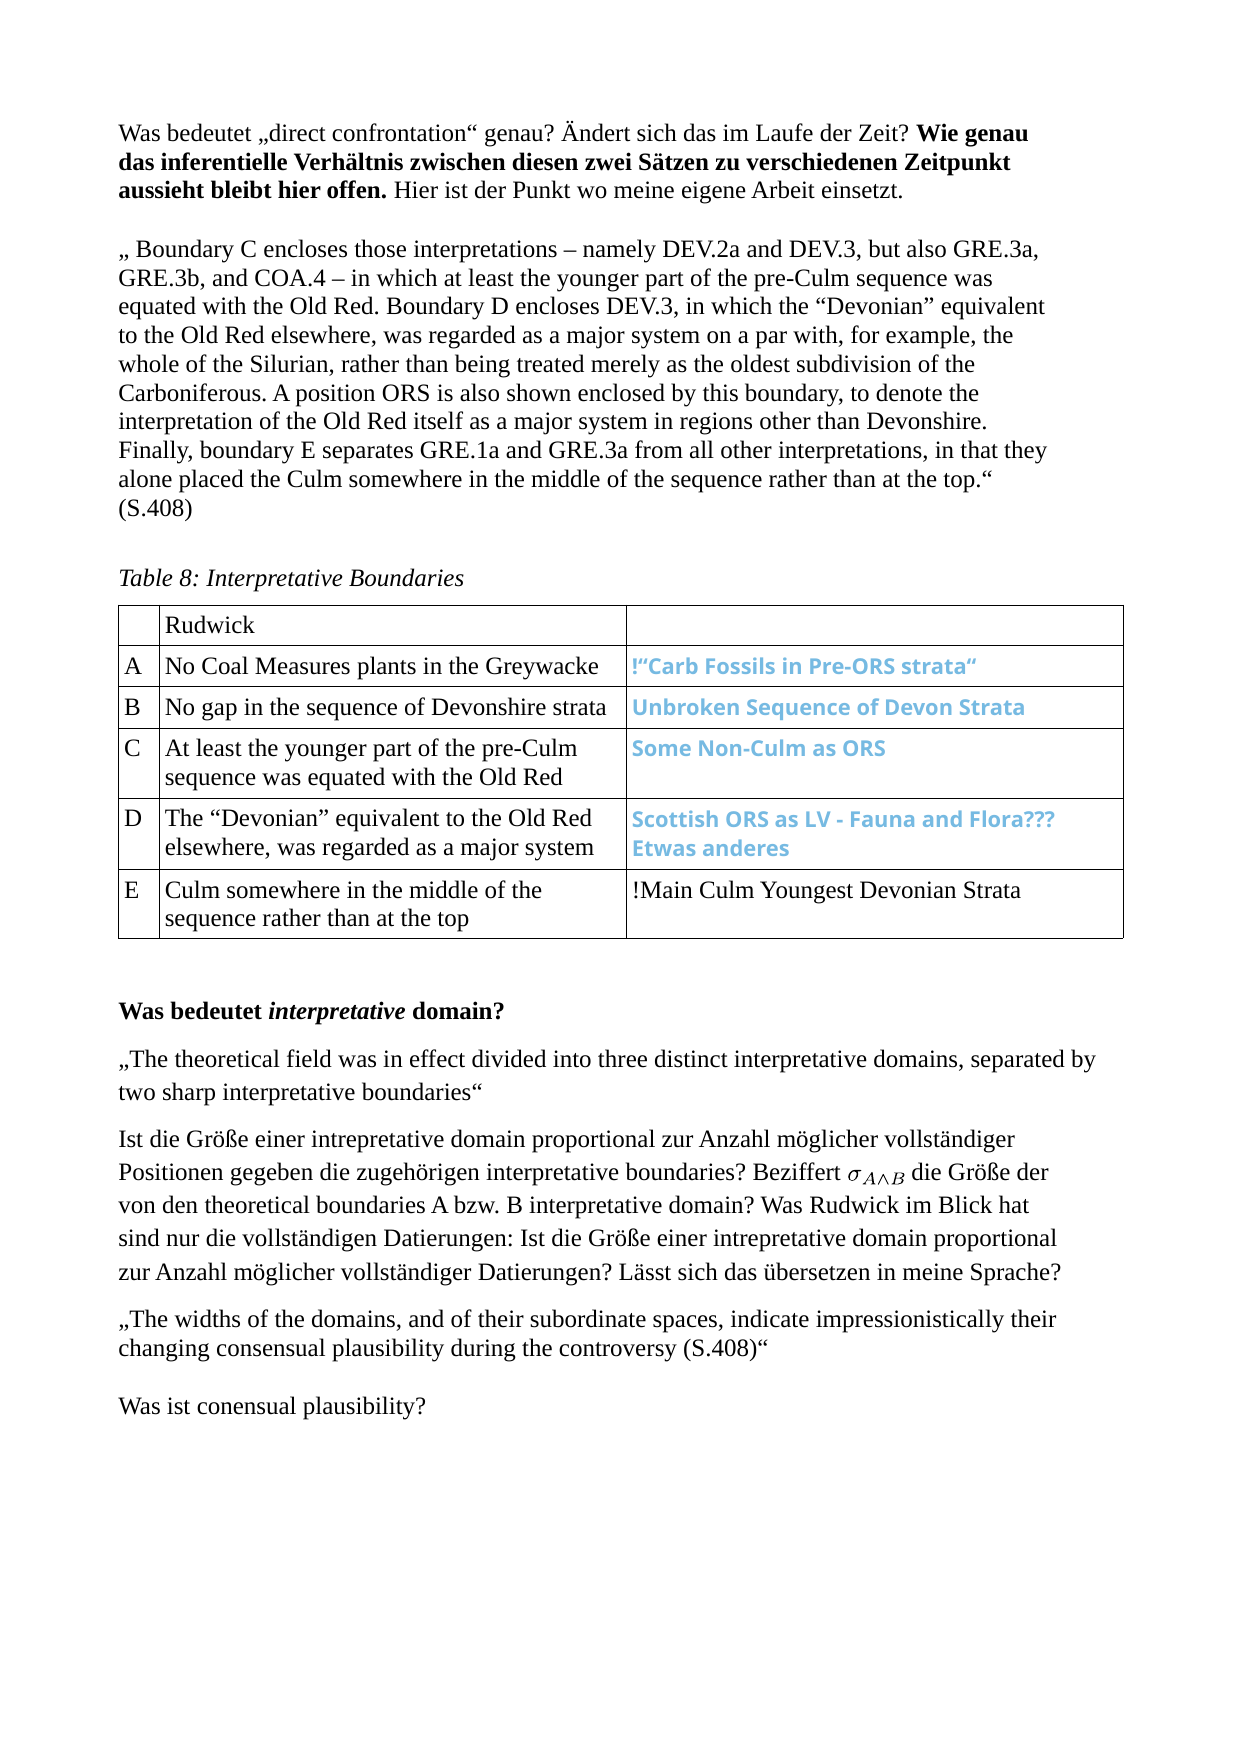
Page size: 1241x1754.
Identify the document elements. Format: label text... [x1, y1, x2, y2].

table_cell At least the younger part of the pre-Culm sequence was equated with the Old Red [160, 729, 626, 798]
table_cell B [119, 687, 159, 728]
table_cell C [119, 729, 159, 798]
text „The theoretical field was in effect divided into three distinct interpretative domains, separated by two sharp interpretative boundaries“ [118, 1044, 1122, 1106]
table_cell Culm somewhere in the middle of the sequence rather than at the top [160, 870, 626, 938]
table_cell !Main Culm Youngest Devonian Strata [627, 870, 1123, 938]
text Was bedeutet „direct confrontation“ genau? Ändert sich das im Laufe der Zeit? Wie genau das inferentielle Verhältnis zwischen diesen zwei Sätzen zu verschiedenen Zeitpunkt aussieht bleibt hier offen. Hier ist der Punkt wo meine eigene Arbeit einsetzt. [118, 118, 1063, 204]
table_cell D [119, 799, 159, 869]
table_cell No gap in the sequence of Devonshire strata [160, 687, 626, 728]
table_cell Some Non-Culm as ORS [627, 729, 1123, 798]
table_header [627, 606, 1123, 645]
table_cell A [119, 646, 159, 686]
table_cell E [119, 870, 159, 938]
text Table 8: Interpretative Boundaries [118, 563, 1122, 592]
table_cell No Coal Measures plants in the Greywacke [160, 646, 626, 686]
text „ Boundary C encloses those interpretations – namely DEV.2a and DEV.3, but also GRE.3a, GRE.3b, and COA.4 – in which at least the younger part of the pre-Culm sequence was equated with the Old Red. Boundary D encloses DEV.3, in which the “Devonian” equivalent to the Old Red elsewhere, was regarded as a major system on a par with, for example, the whole of the Silurian, rather than being treated merely as the oldest subdivision of the Carboniferous. A position ORS is also shown enclosed by this boundary, to denote the interpretation of the Old Red itself as a major system in regions other than Devonshire. Finally, boundary E separates GRE.1a and GRE.3a from all other interpretations, in that they alone placed the Culm somewhere in the middle of the sequence rather than at the top.“ (S.408) [118, 234, 1063, 521]
table_header [119, 606, 159, 645]
table_cell Unbroken Sequence of Devon Strata [627, 687, 1123, 728]
table_cell !“Carb Fossils in Pre-ORS strata“ [627, 646, 1123, 686]
text Ist die Größe einer intrepretative domain proportional zur Anzahl möglicher vollständiger Positionen gegeben die zugehörigen interpretative boundaries? Beziffert die Größe der von den theoretical boundaries A bzw. B interpretative domain? Was Rudwick im Blick hat sind nur die vollständigen Datierungen: Ist die Größe einer intrepretative domain proportional zur Anzahl möglicher vollständiger Datierungen? Lässt sich das übersetzen in meine Sprache? [118, 1124, 1063, 1285]
table_cell Scottish ORS as LV - Fauna and Flora??? Etwas anderes [627, 799, 1123, 869]
text Was ist conensual plausibility? [118, 1391, 1063, 1420]
table_header Rudwick [160, 606, 626, 645]
text Was bedeutet interpretative domain? [118, 996, 1122, 1025]
table_cell The “Devonian” equivalent to the Old Red elsewhere, was regarded as a major system [160, 799, 626, 869]
text „The widths of the domains, and of their subordinate spaces, indicate impressionistically their changing consensual plausibility during the controversy (S.408)“ [118, 1304, 1063, 1362]
